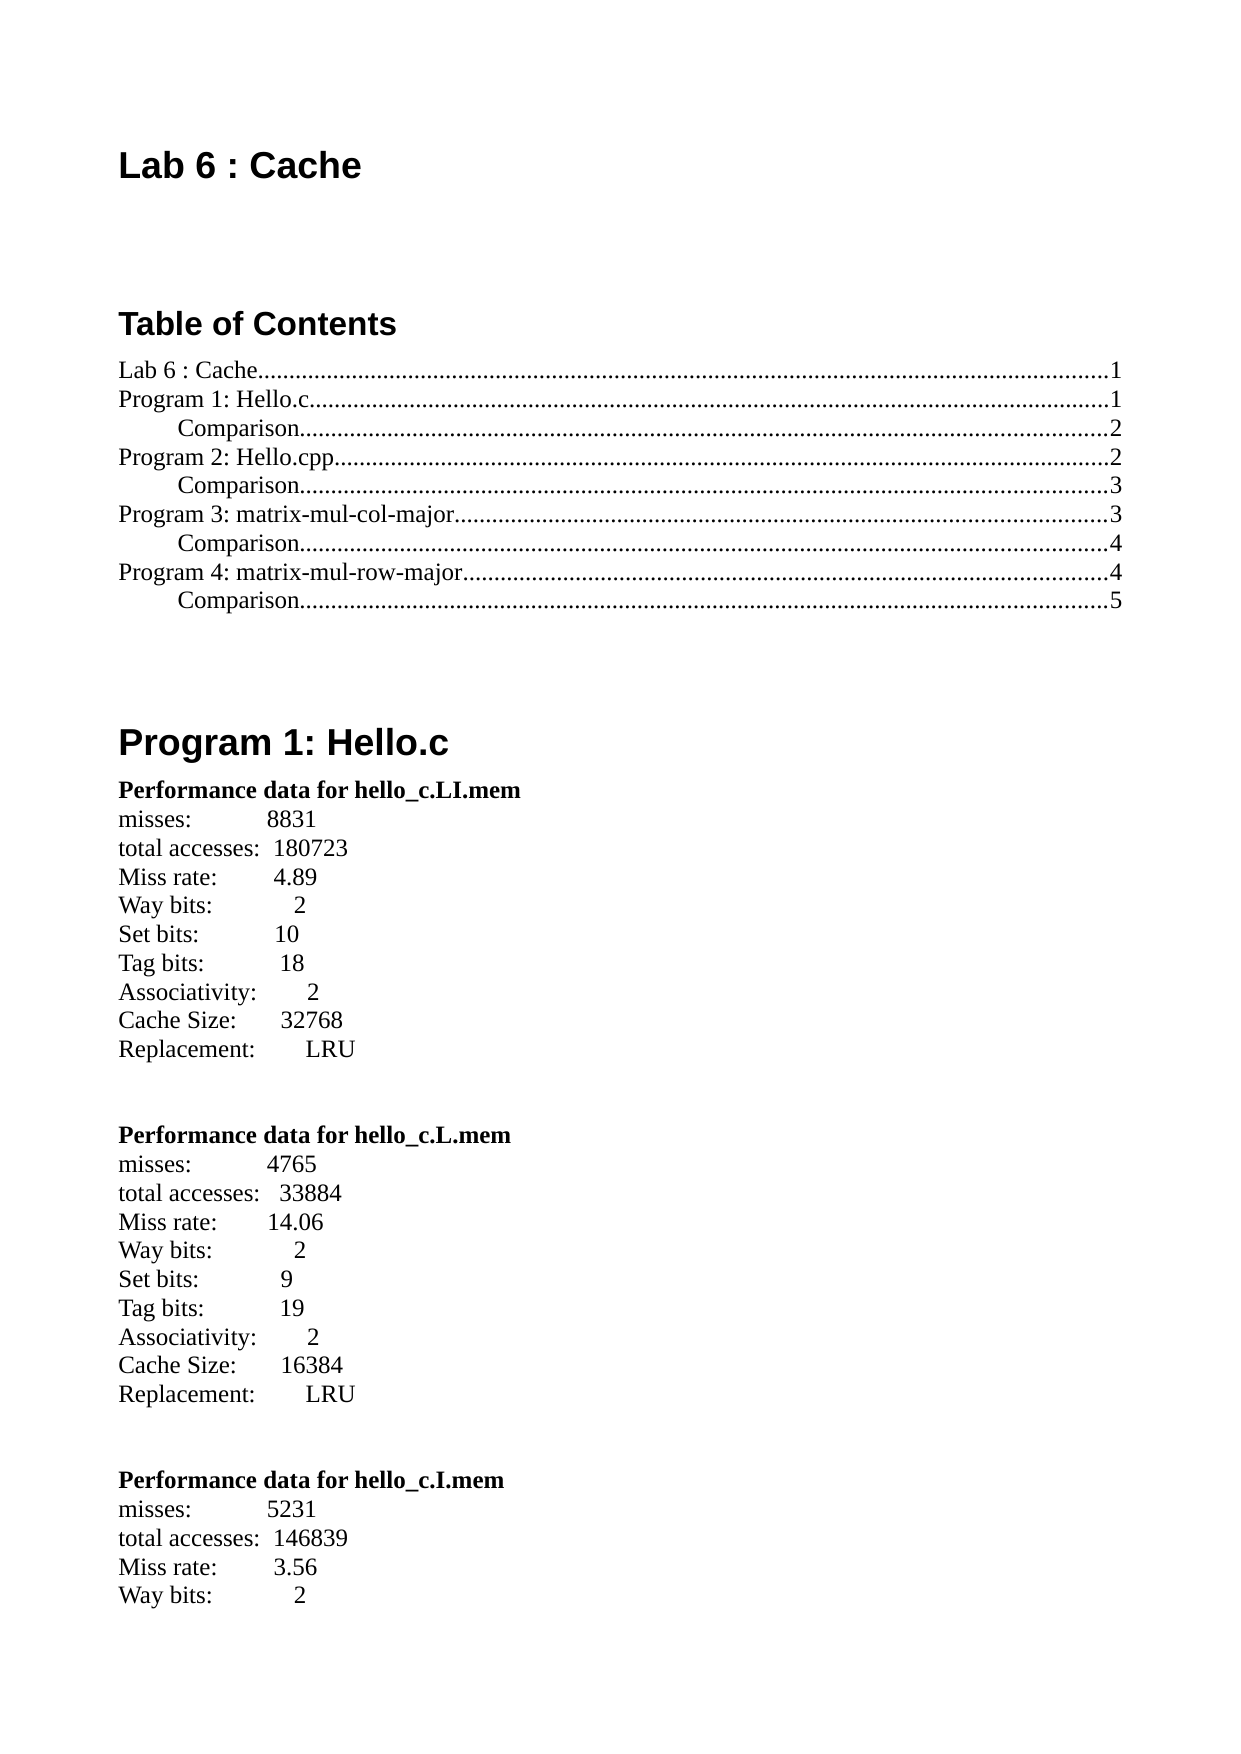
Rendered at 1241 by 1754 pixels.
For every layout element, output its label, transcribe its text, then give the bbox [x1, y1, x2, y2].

text Program 3: matrix-mul-col-major 3 [118, 499, 1122, 528]
text Program 1: Hello.c 1 [118, 384, 1122, 413]
table_header Performance data for hello_c.I.mem misses: 5231 total accesses: 146839 Miss rate: 3.56 Way bits: 2 [118, 1437, 1122, 1609]
text Lab 6 : Cache 1 [118, 355, 1122, 384]
subtitle Lab 6 : Cache [118, 143, 1122, 186]
table_header Performance data for hello_c.LI.mem misses: 8831 total accesses: 180723 Miss rate: 4.89 Way bits: 2 Set bits: 10 Tag bits: 18 Associativity: 2 Cache Size: 32768 Replacement: LRU [118, 775, 1122, 1063]
text Comparison 5 [177, 585, 1122, 614]
text Comparison 4 [177, 528, 1122, 557]
text Program 2: Hello.cpp 2 [118, 442, 1122, 470]
text Program 4: matrix-mul-row-major 4 [118, 557, 1122, 585]
text Comparison 3 [177, 470, 1122, 499]
subtitle Program 1: Hello.c [118, 720, 1122, 763]
subtitle Table of Contents [118, 304, 1122, 343]
text Comparison 2 [177, 413, 1122, 442]
table_header Performance data for hello_c.L.mem misses: 4765 total accesses: 33884 Miss rate: 14.06 Way bits: 2 Set bits: 9 Tag bits: 19 Associativity: 2 Cache Size: 16384 Replacement: LRU [118, 1120, 1122, 1408]
